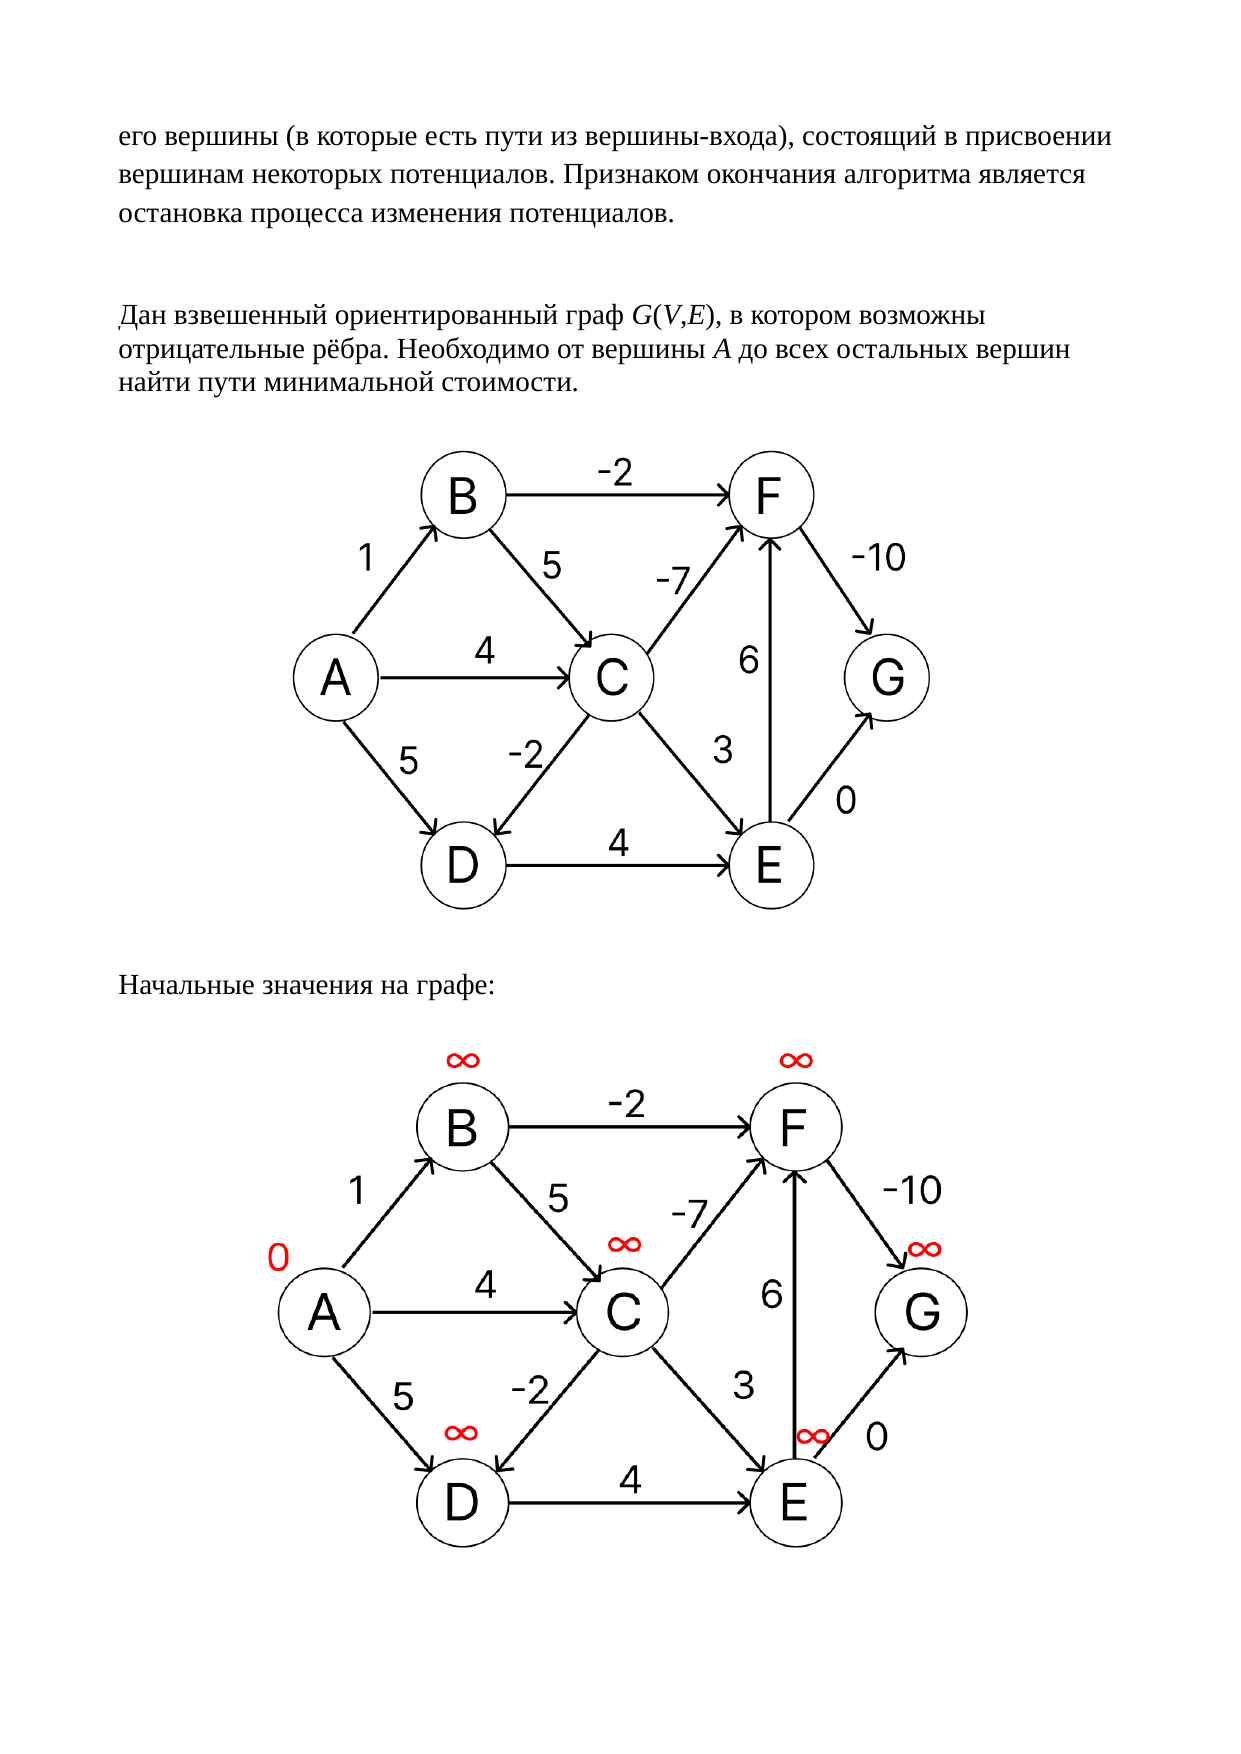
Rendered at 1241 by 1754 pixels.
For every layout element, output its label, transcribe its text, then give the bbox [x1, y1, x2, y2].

text Начальные значения на графе: [118, 967, 1122, 1000]
picture [257, 410, 984, 940]
text Дан взвешенный ориентированный граф G(V,E), в котором возможны отрицательные рёбра. Необходимо от вершины A до всех остальных вершин найти пути минимальной стоимости. [118, 297, 1122, 398]
text его вершины (в которые есть пути из вершины-входа), состоящий в присвоении вершинам некоторых потенциалов. Признаком окончания алгоритма является остановка процесса изменения потенциалов. [118, 118, 1122, 229]
picture [193, 1017, 1047, 1613]
